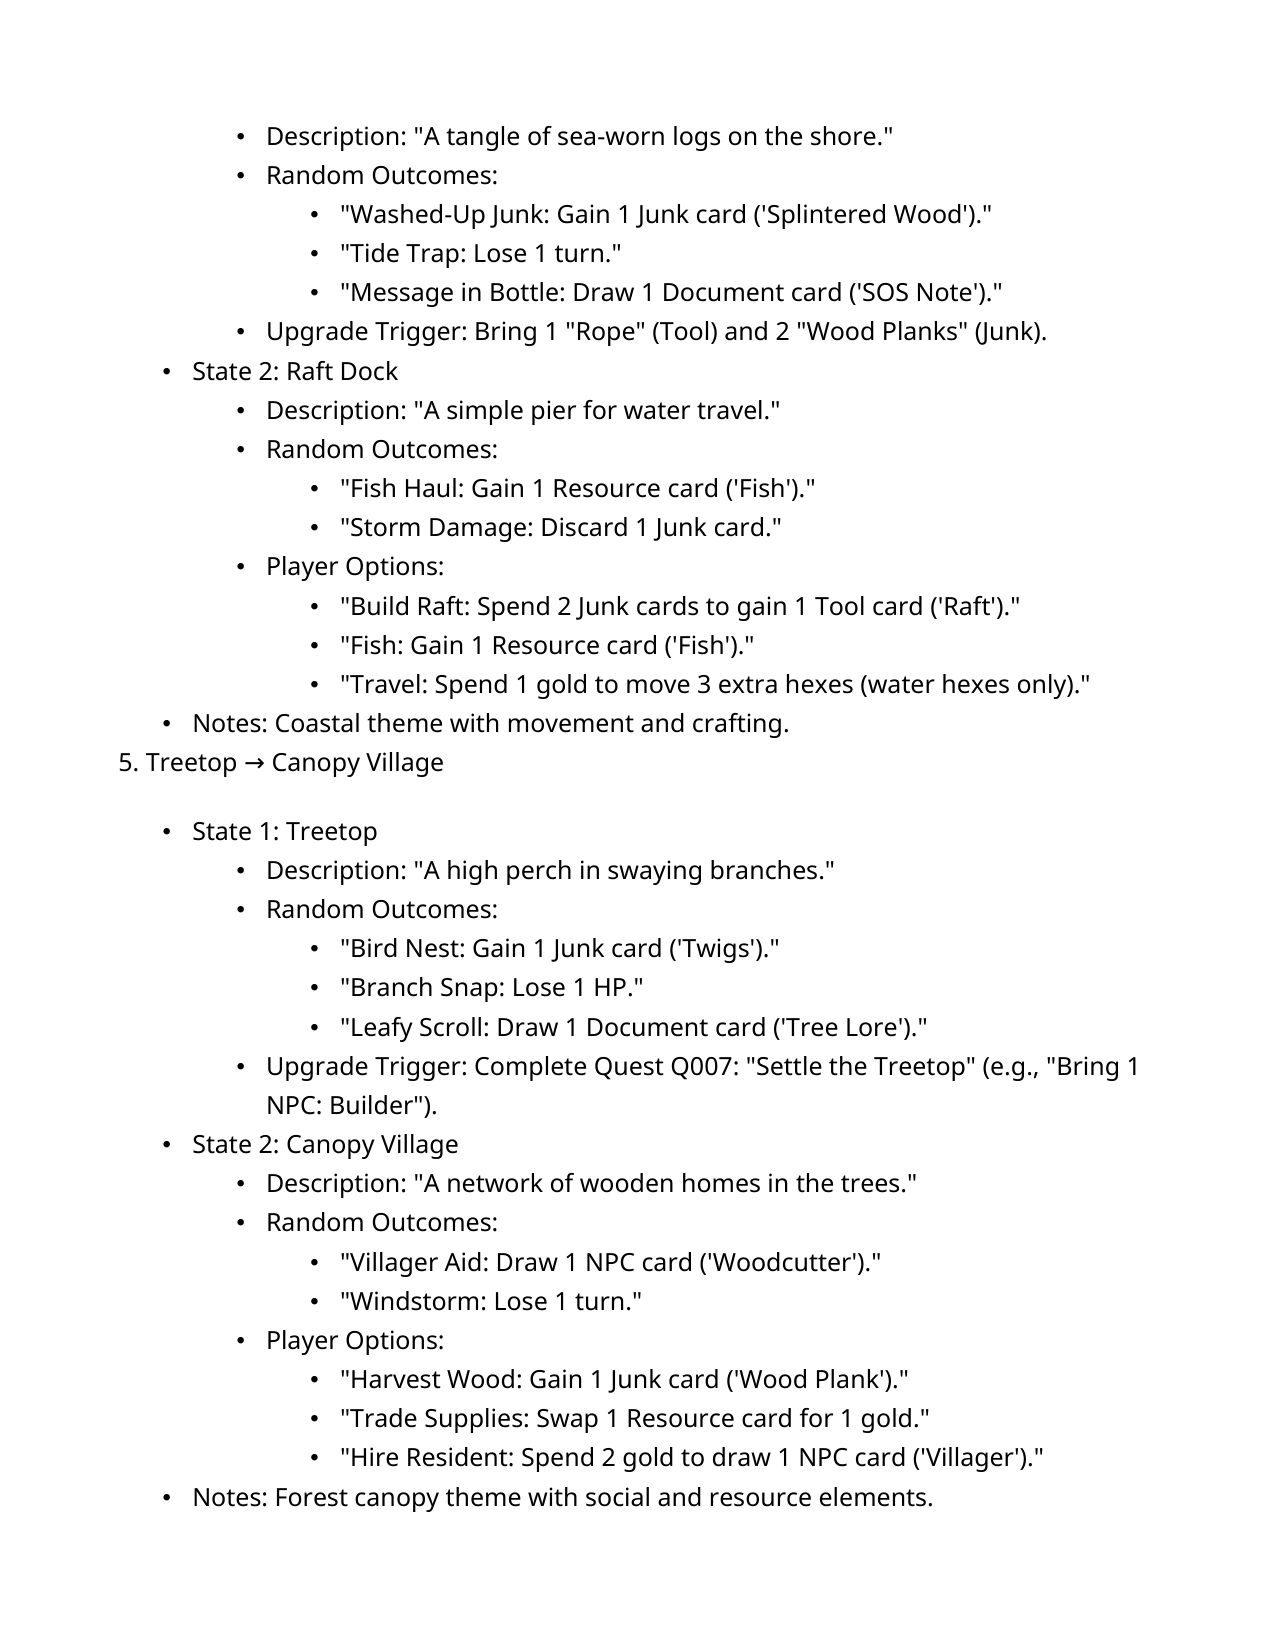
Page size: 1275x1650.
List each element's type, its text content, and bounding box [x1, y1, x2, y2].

list Random Outcomes: [236, 1205, 1157, 1239]
list Upgrade Trigger: Bring 1 "Rope" (Tool) and 2 "Wood Planks" (Junk). [236, 314, 1157, 348]
list Player Options: [236, 1323, 1157, 1357]
list State 2: Canopy Village [162, 1127, 1157, 1161]
list "Build Raft: Spend 2 Junk cards to gain 1 Tool card ('Raft')." [310, 588, 1157, 622]
list "Fish Haul: Gain 1 Resource card ('Fish')." [310, 471, 1157, 505]
list Random Outcomes: [236, 892, 1157, 926]
list "Bird Nest: Gain 1 Junk card ('Twigs')." [310, 931, 1157, 965]
list "Windstorm: Lose 1 turn." [310, 1283, 1157, 1317]
list "Leafy Scroll: Draw 1 Document card ('Tree Lore')." [310, 1009, 1157, 1043]
list Description: "A tangle of sea-worn logs on the shore." [236, 118, 1157, 152]
list Notes: Coastal theme with movement and crafting. [162, 706, 1157, 740]
list "Fish: Gain 1 Resource card ('Fish')." [310, 627, 1157, 661]
list State 1: Treetop [162, 813, 1157, 847]
list "Harvest Wood: Gain 1 Junk card ('Wood Plank')." [310, 1362, 1157, 1396]
list Description: "A simple pier for water travel." [236, 392, 1157, 426]
list Upgrade Trigger: Complete Quest Q007: "Settle the Treetop" (e.g., "Bring 1 NPC: Builder"). [236, 1048, 1157, 1122]
list "Message in Bottle: Draw 1 Document card ('SOS Note')." [310, 275, 1157, 309]
list Player Options: [236, 549, 1157, 583]
list "Storm Damage: Discard 1 Junk card." [310, 510, 1157, 544]
list Notes: Forest canopy theme with social and resource elements. [162, 1479, 1157, 1513]
list "Villager Aid: Draw 1 NPC card ('Woodcutter')." [310, 1244, 1157, 1278]
list Random Outcomes: [236, 431, 1157, 466]
list State 2: Raft Dock [162, 353, 1157, 387]
list Description: "A high perch in swaying branches." [236, 853, 1157, 887]
list "Tide Trap: Lose 1 turn." [310, 236, 1157, 270]
list "Washed-Up Junk: Gain 1 Junk card ('Splintered Wood')." [310, 196, 1157, 231]
list Random Outcomes: [236, 157, 1157, 191]
list "Trade Supplies: Swap 1 Resource card for 1 gold." [310, 1401, 1157, 1435]
list "Hire Resident: Spend 2 gold to draw 1 NPC card ('Villager')." [310, 1440, 1157, 1474]
list "Branch Snap: Lose 1 HP." [310, 970, 1157, 1004]
list Description: "A network of wooden homes in the trees." [236, 1166, 1157, 1200]
list "Travel: Spend 1 gold to move 3 extra hexes (water hexes only)." [310, 666, 1157, 701]
text 5. Treetop → Canopy Village [118, 745, 1157, 779]
